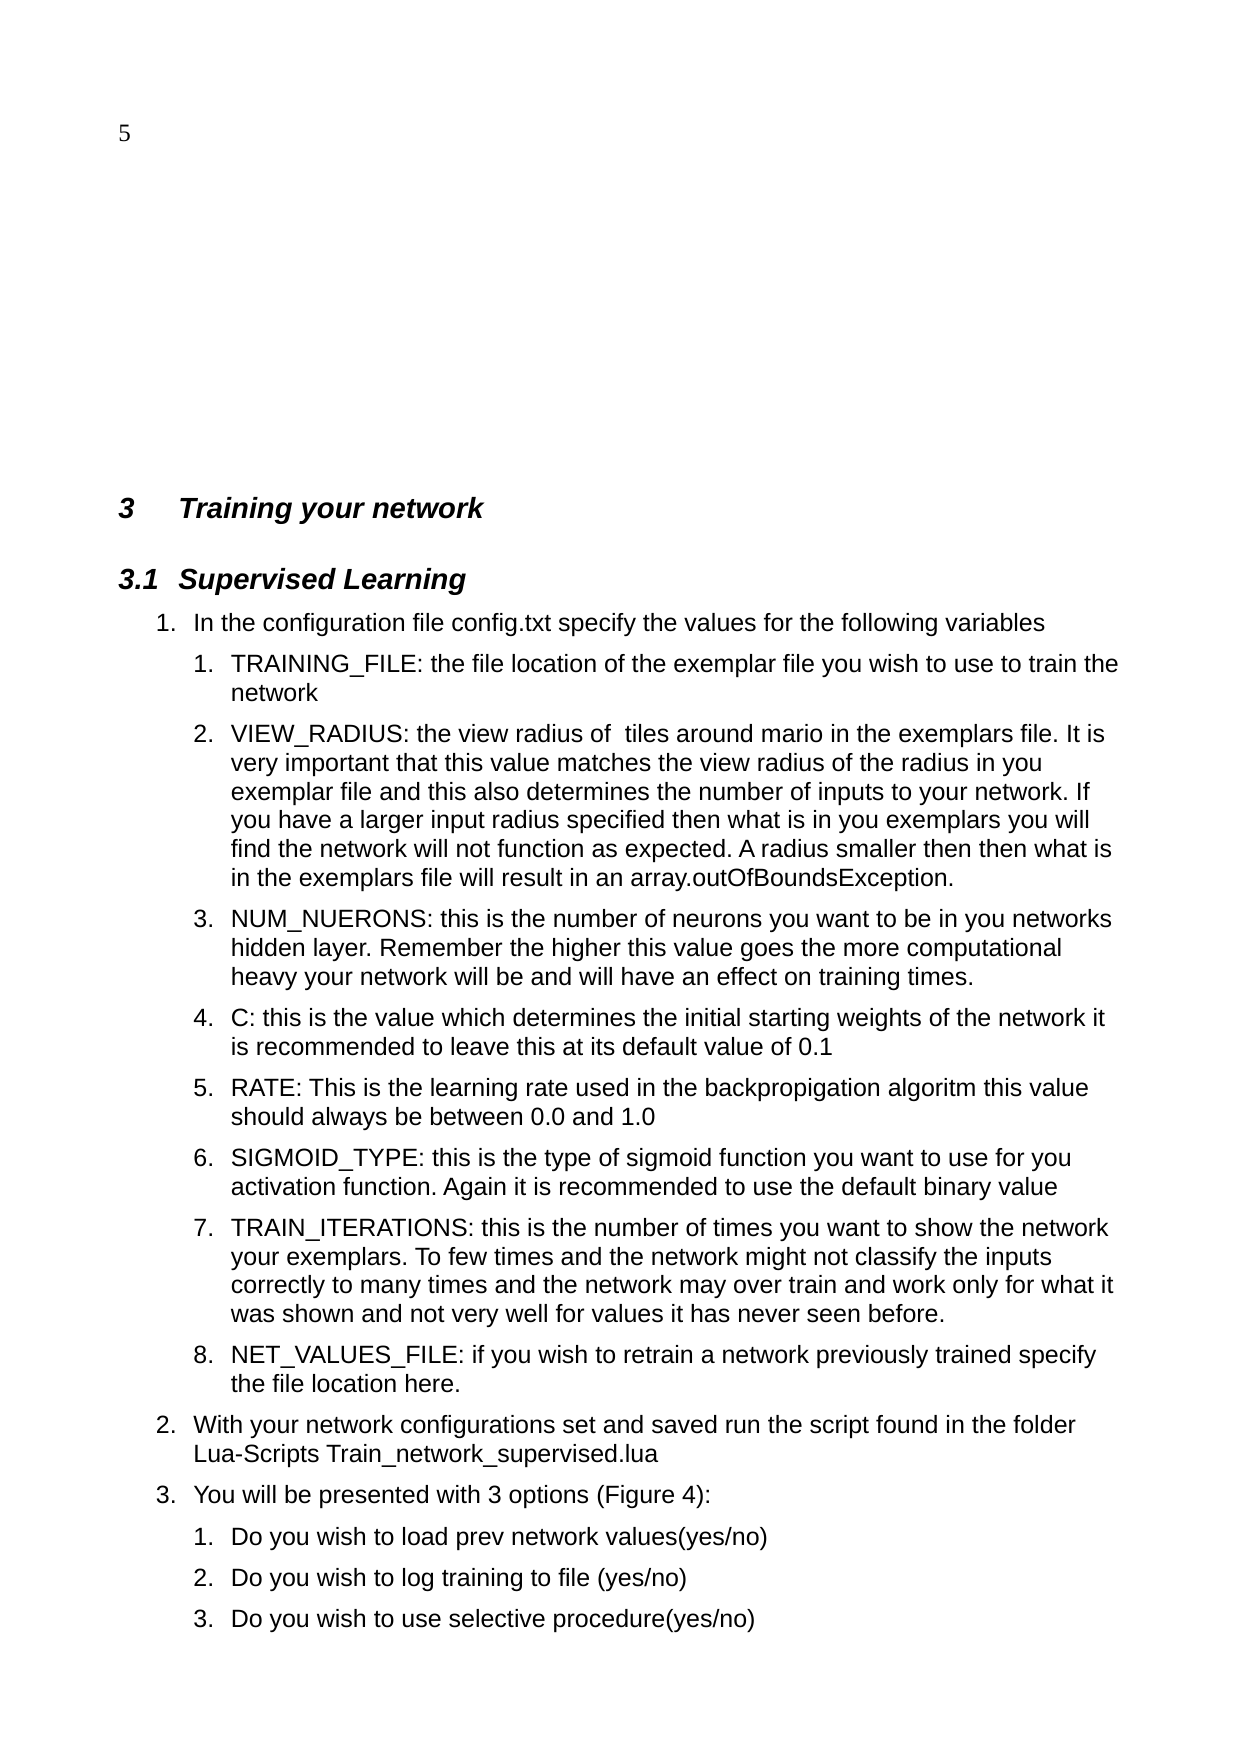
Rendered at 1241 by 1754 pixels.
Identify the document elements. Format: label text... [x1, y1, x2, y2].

list SIGMOID_TYPE: this is the type of sigmoid function you want to use for you activation function. Again it is recommended to use the default binary value [193, 1143, 1122, 1200]
list You will be presented with 3 options (Figure 4): [156, 1480, 1122, 1509]
subtitle 3.1 Supervised Learning [118, 562, 1122, 595]
list TRAINING_FILE: the file location of the exemplar file you wish to use to train the network [193, 649, 1122, 707]
list RATE: This is the learning rate used in the backpropigation algoritm this value should always be between 0.0 and 1.0 [193, 1073, 1122, 1130]
list Do you wish to log training to file (yes/no) [193, 1563, 1122, 1592]
list VIEW_RADIUS: the view radius of tiles around mario in the exemplars file. It is very important that this value matches the view radius of the radius in you exemplar file and this also determines the number of inputs to your network. If you have a larger input radius specified then what is in you exemplars you will find the network will not function as expected. A radius smaller then then what is in the exemplars file will result in an array.outOfBoundsException. [193, 719, 1122, 892]
list NUM_NUERONS: this is the number of neurons you want to be in you networks hidden layer. Remember the higher this value goes the more computational heavy your network will be and will have an effect on training times. [193, 904, 1122, 990]
list With your network configurations set and saved run the script found in the folder Lua-Scripts Train_network_supervised.lua [156, 1410, 1122, 1468]
subtitle 3 Training your network [118, 491, 1122, 524]
list Do you wish to use selective procedure(yes/no) [193, 1604, 1122, 1633]
list C: this is the value which determines the initial starting weights of the network it is recommended to leave this at its default value of 0.1 [193, 1003, 1122, 1060]
list In the configuration file config.txt specify the values for the following variables [156, 608, 1122, 637]
list NET_VALUES_FILE: if you wish to retrain a network previously trained specify the file location here. [193, 1340, 1122, 1398]
list TRAIN_ITERATIONS: this is the number of times you want to show the network your exemplars. To few times and the network might not classify the inputs correctly to many times and the network may over train and work only for what it was shown and not very well for values it has never seen before. [193, 1213, 1122, 1328]
list Do you wish to load prev network values(yes/no) [193, 1522, 1122, 1550]
